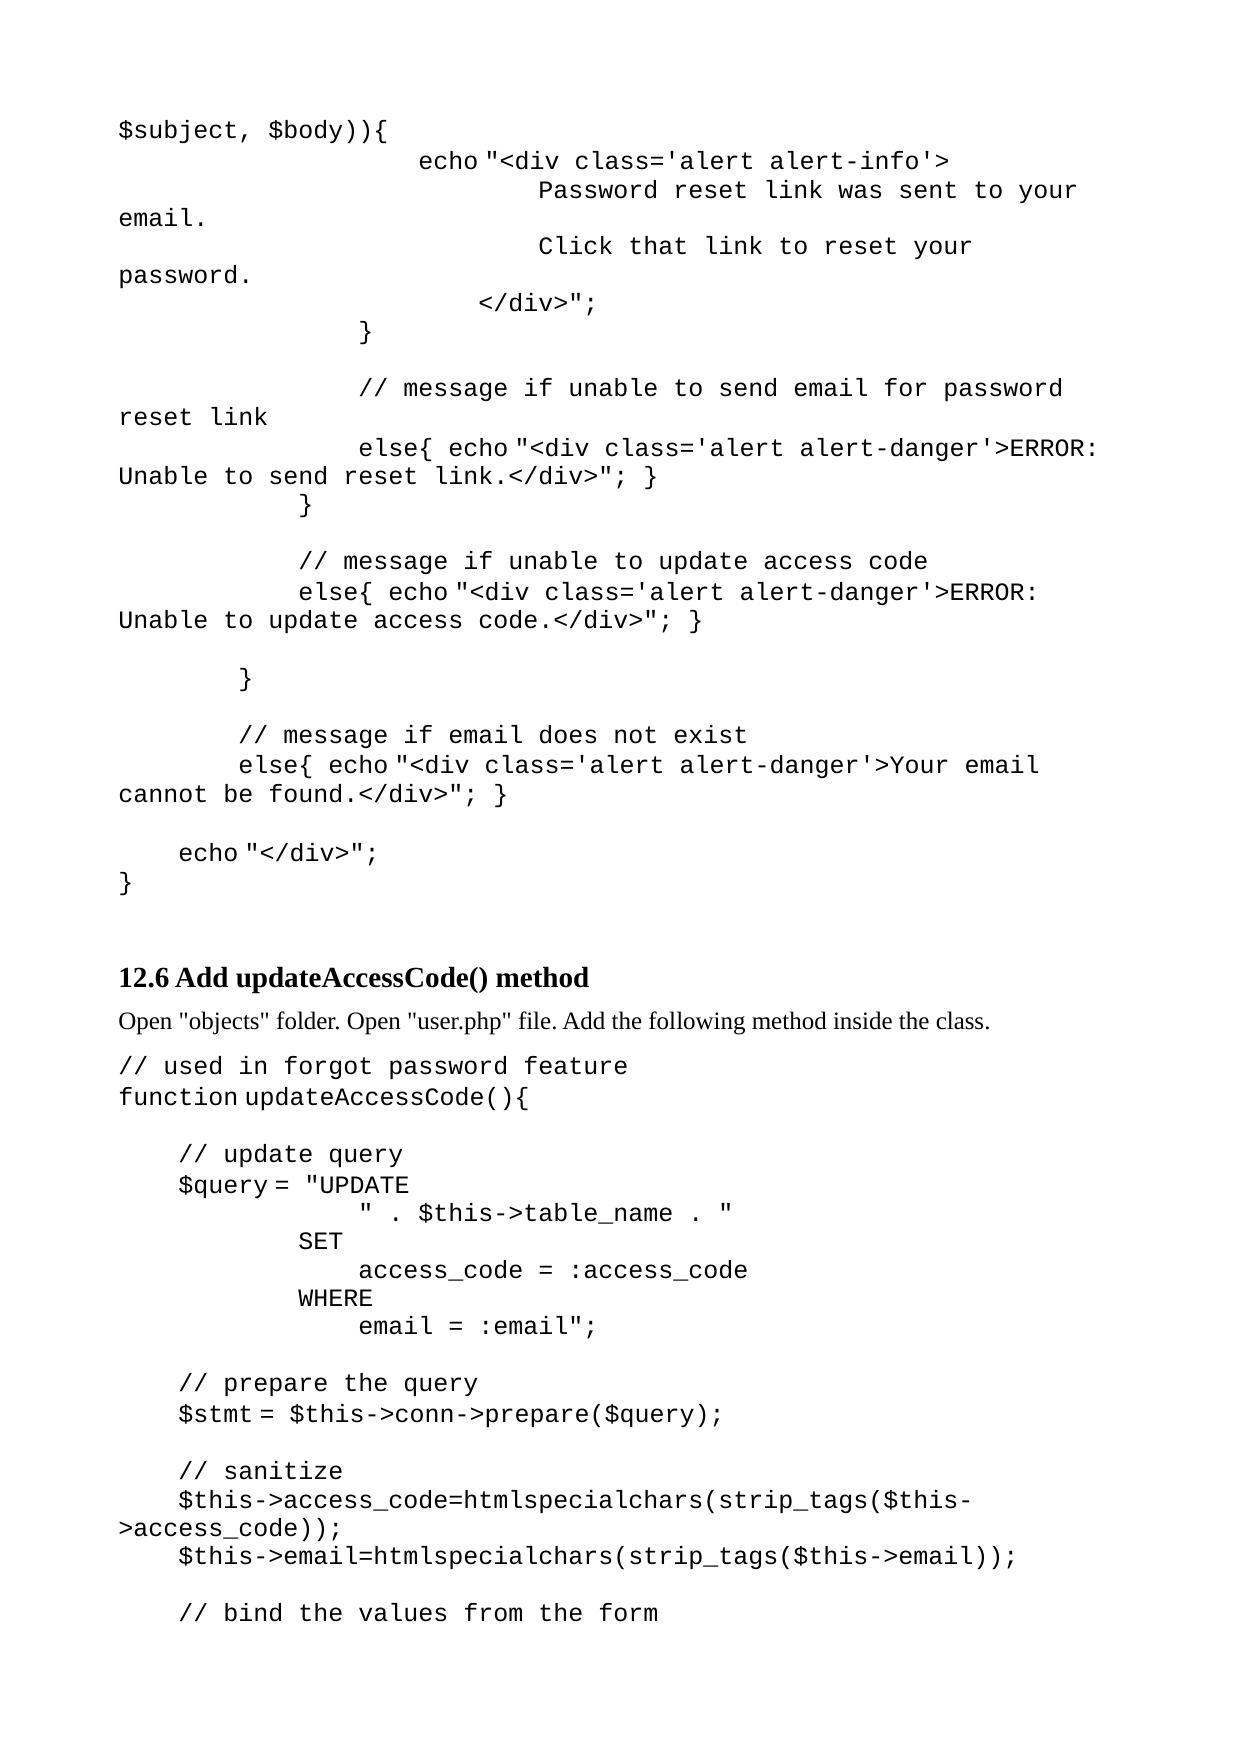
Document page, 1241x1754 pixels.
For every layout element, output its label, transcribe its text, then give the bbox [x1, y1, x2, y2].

text Open "objects" folder. Open "user.php" file. Add the following method inside the class. [118, 1006, 1122, 1035]
table_header $subject, $body)){ echo "<div class='alert alert-info'> Password reset link was sent to your email. Click that link to reset your password. </div>"; } // message if unable to send email for password reset link else{ echo "<div class='alert alert-danger'>ERROR: Unable to send reset link.</div>"; } } // message if unable to update access code else{ echo "<div class='alert alert-danger'>ERROR: Unable to update access code.</div>"; } } // message if email does not exist else{ echo "<div class='alert alert-danger'>Your email cannot be found.</div>"; } echo "</div>"; } [118, 118, 1122, 898]
subtitle 12.6 Add updateAccessCode() method [118, 960, 1122, 993]
table_header // used in forgot password feature function updateAccessCode(){ // update query $query = "UPDATE " . $this->table_name . " SET access_code = :access_code WHERE email = :email"; // prepare the query $stmt = $this->conn->prepare($query); // sanitize $this->access_code=htmlspecialchars(strip_tags($this->access_code)); $this->email=htmlspecialchars(strip_tags($this->email)); // bind the values from the form [118, 1054, 1122, 1629]
